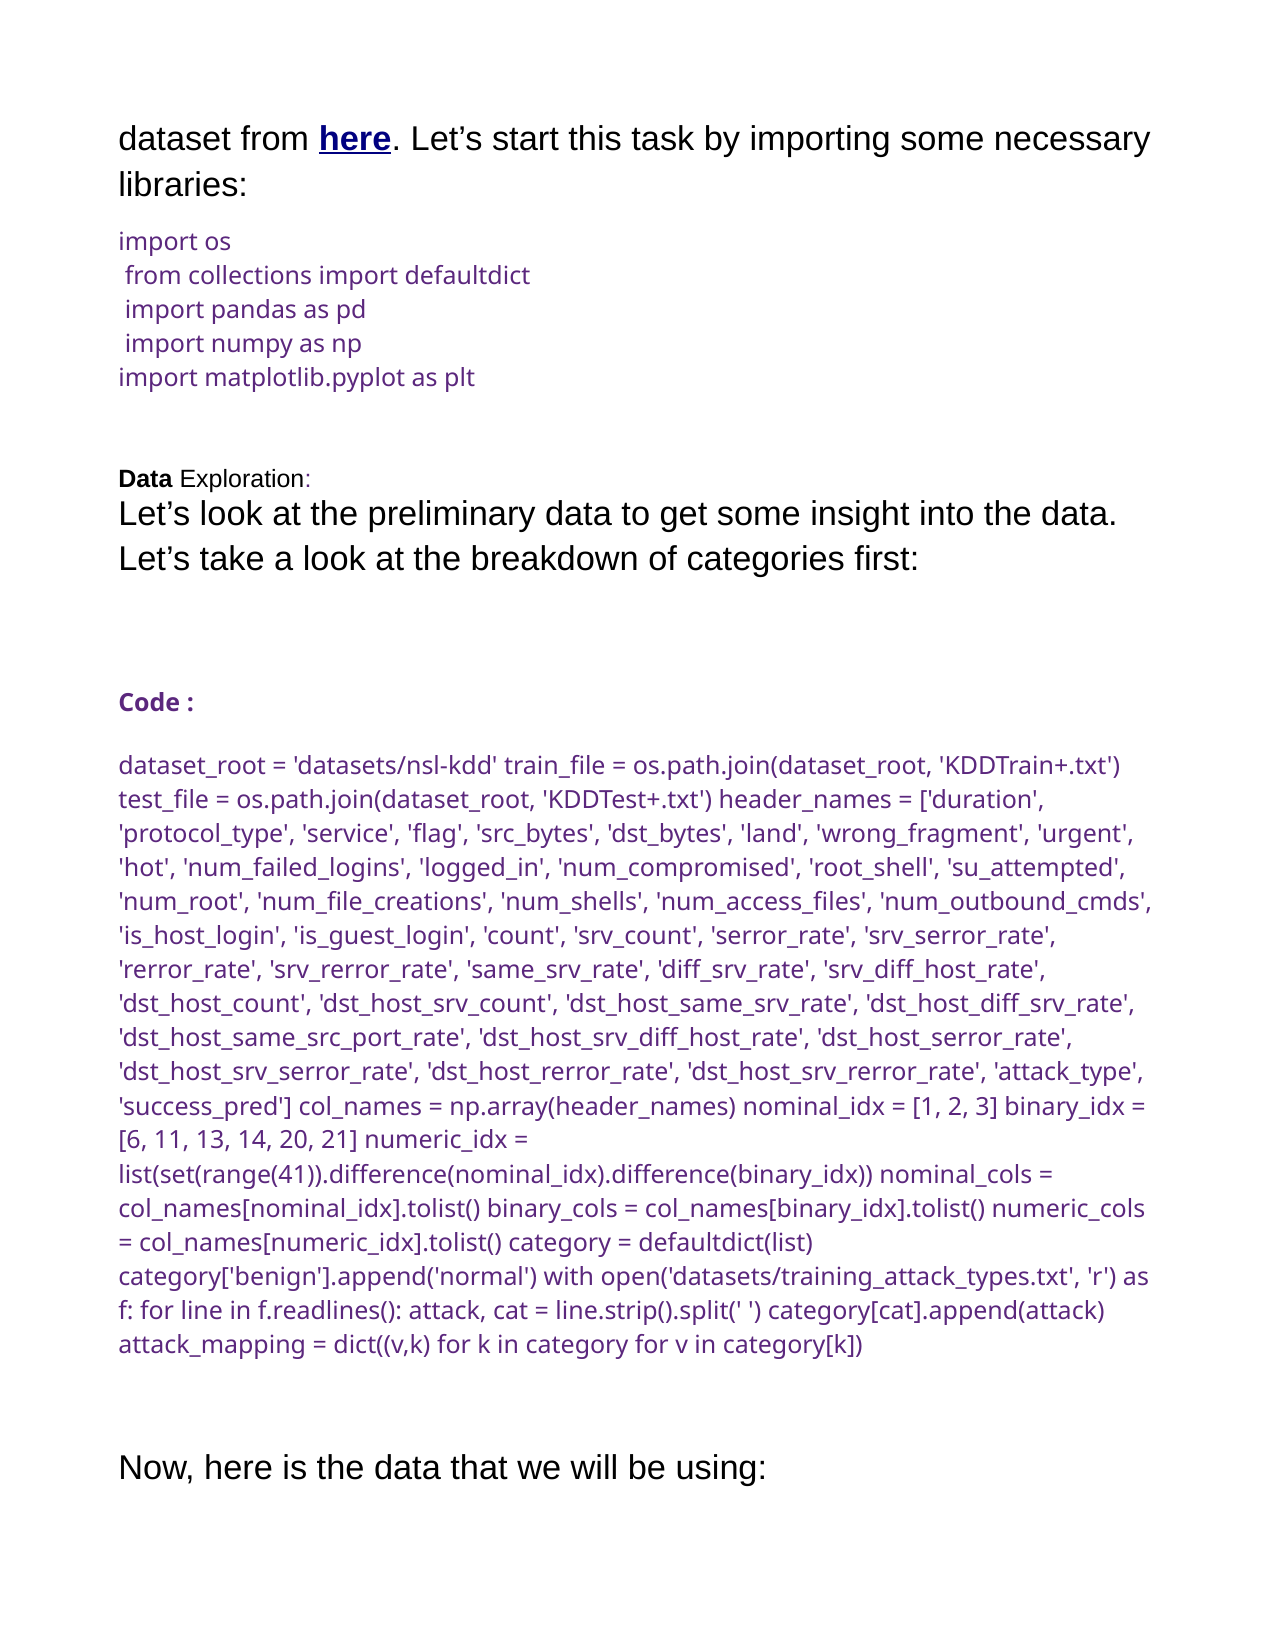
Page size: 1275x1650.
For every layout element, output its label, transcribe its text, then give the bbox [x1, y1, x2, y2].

text dataset from here. Let’s start this task by importing some necessary libraries: [118, 118, 1157, 203]
text Code : [118, 685, 1157, 719]
text import numpy as np [118, 326, 1157, 360]
subtitle Data Exploration: [118, 464, 1157, 493]
text import os [118, 224, 1157, 258]
text Let’s look at the preliminary data to get some insight into the data. Let’s take a look at the breakdown of categories first: [118, 493, 1157, 578]
text import matplotlib.pyplot as plt [118, 360, 1157, 394]
text import pandas as pd [118, 292, 1157, 326]
text from collections import defaultdict [118, 258, 1157, 292]
text dataset_root = 'datasets/nsl-kdd' train_file = os.path.join(dataset_root, 'KDDTrain+.txt') test_file = os.path.join(dataset_root, 'KDDTest+.txt') header_names = ['duration', 'protocol_type', 'service', 'flag', 'src_bytes', 'dst_bytes', 'land', 'wrong_fragment', 'urgent', 'hot', 'num_failed_logins', 'logged_in', 'num_compromised', 'root_shell', 'su_attempted', 'num_root', 'num_file_creations', 'num_shells', 'num_access_files', 'num_outbound_cmds', 'is_host_login', 'is_guest_login', 'count', 'srv_count', 'serror_rate', 'srv_serror_rate', 'rerror_rate', 'srv_rerror_rate', 'same_srv_rate', 'diff_srv_rate', 'srv_diff_host_rate', 'dst_host_count', 'dst_host_srv_count', 'dst_host_same_srv_rate', 'dst_host_diff_srv_rate', 'dst_host_same_src_port_rate', 'dst_host_srv_diff_host_rate', 'dst_host_serror_rate', 'dst_host_srv_serror_rate', 'dst_host_rerror_rate', 'dst_host_srv_rerror_rate', 'attack_type', 'success_pred'] col_names = np.array(header_names) nominal_idx = [1, 2, 3] binary_idx = [6, 11, 13, 14, 20, 21] numeric_idx = list(set(range(41)).difference(nominal_idx).difference(binary_idx)) nominal_cols = col_names[nominal_idx].tolist() binary_cols = col_names[binary_idx].tolist() numeric_cols = col_names[numeric_idx].tolist() category = defaultdict(list) category['benign'].append('normal') with open('datasets/training_attack_types.txt', 'r') as f: for line in f.readlines(): attack, cat = line.strip().split(' ') category[cat].append(attack) attack_mapping = dict((v,k) for k in category for v in category[k]) [118, 747, 1157, 1361]
text Now, here is the data that we will be using: [118, 1447, 1157, 1486]
